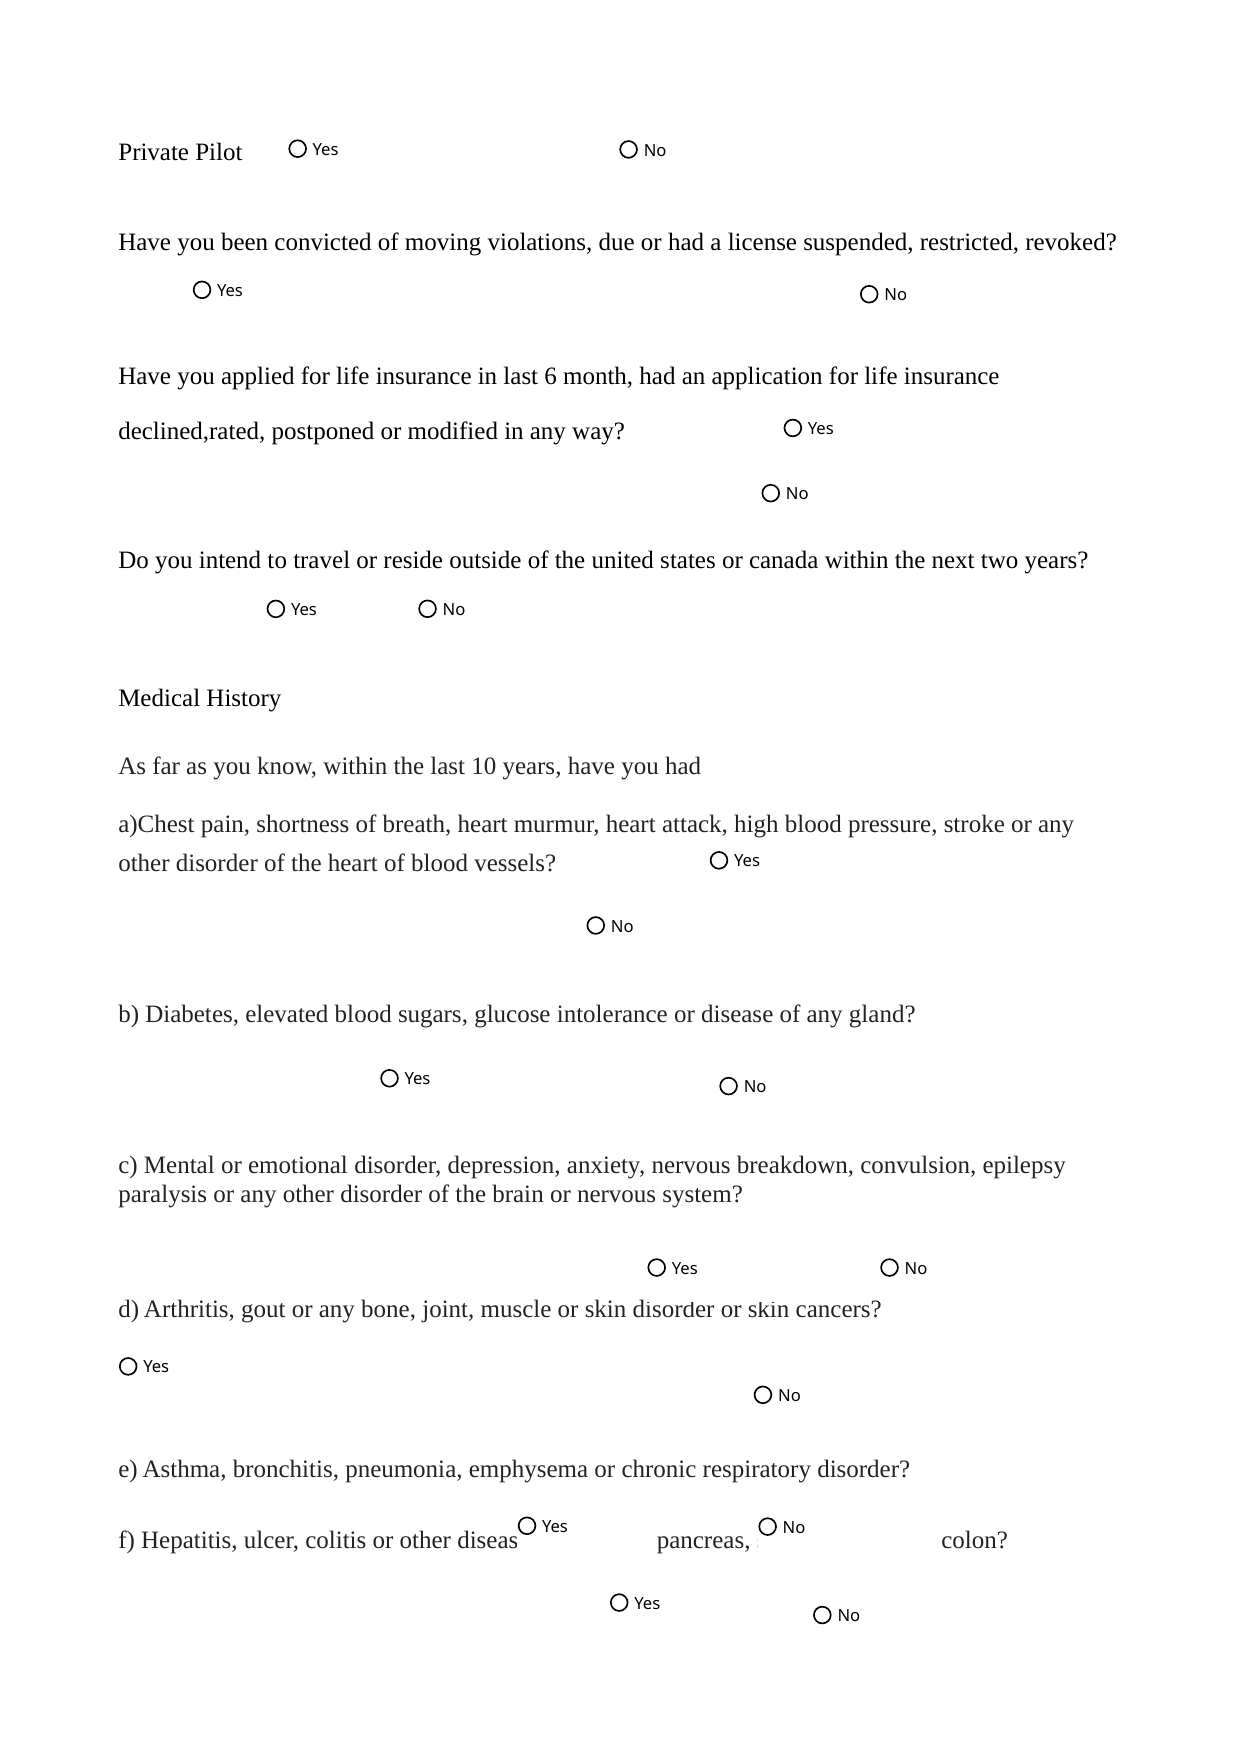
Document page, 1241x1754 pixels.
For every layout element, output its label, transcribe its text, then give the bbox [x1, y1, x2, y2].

text b) Diabetes, elevated blood sugars, glucose intolerance or disease of any gland? [118, 962, 1122, 1071]
text a)Chest pain, shortness of breath, heart murmur, heart attack, high blood pressure, stroke or any other disorder of the heart of blood vessels? [118, 809, 1122, 883]
text Do you intend to travel or reside outside of the united states or canada within the next two years? [118, 546, 1122, 643]
text e) Asthma, bronchitis, pneumonia, emphysema or chronic respiratory disorder? [118, 1446, 1122, 1486]
text f) Hepatitis, ulcer, colitis or other disease of the liver, pancreas, stomach or bowel/colon? [118, 1525, 1122, 1594]
text Have you applied for life insurance in last 6 month, had an application for life insurance declined,rated, postponed or modified in any way? [118, 361, 1122, 506]
text Have you been convicted of moving violations, due or had a license suspended, restricted, revoked? [118, 219, 1122, 321]
text d) Arthritis, gout or any bone, joint, muscle or skin disorder or skin cancers? [118, 1287, 1122, 1406]
text Private Pilot [456, 118, 1122, 179]
text Private Pilot [118, 118, 288, 179]
text Medical History [118, 683, 1122, 712]
text As far as you know, within the last 10 years, have you had [118, 751, 1122, 780]
text c) Mental or emotional disorder, depression, anxiety, nervous breakdown, convulsion, epilepsy paralysis or any other disorder of the brain or nervous system? [118, 1150, 1122, 1207]
